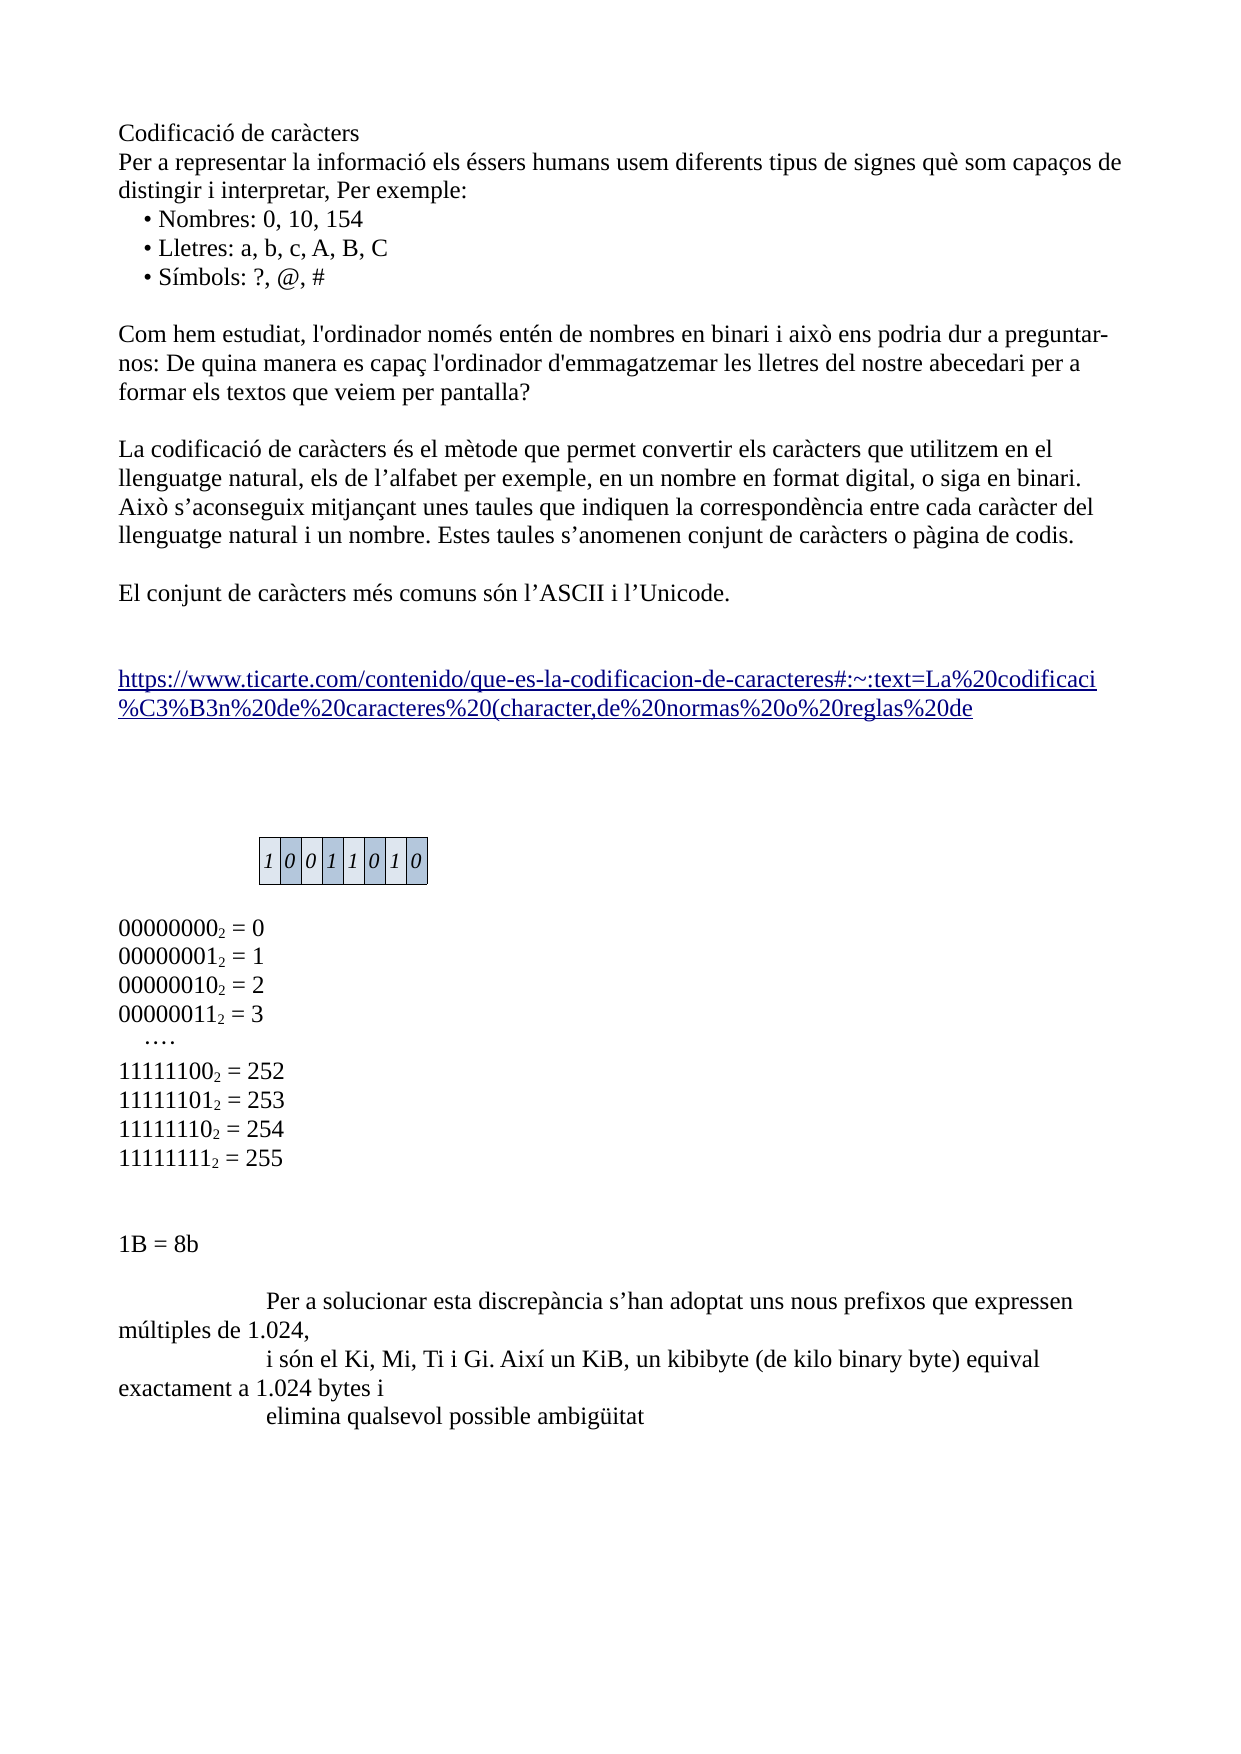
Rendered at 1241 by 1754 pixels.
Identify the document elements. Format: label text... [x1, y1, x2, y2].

text • Nombres: 0, 10, 154 [118, 204, 1122, 233]
table_header 0 [365, 838, 385, 884]
table_header 0 [281, 838, 301, 884]
text Com hem estudiat, l'ordinador només entén de nombres en binari i això ens podria dur a preguntar-nos: De quina manera es capaç l'ordinador d'emmagatzemar les lletres del nostre abecedari per a formar els textos que veiem per pantalla? [118, 319, 1122, 406]
text Codificació de caràcters [118, 118, 1122, 147]
text Per a solucionar esta discrepància s’han adoptat uns nous prefixos que expressen múltiples de 1.024, [118, 1286, 1122, 1344]
text https://www.ticarte.com/contenido/que-es-la-codificacion-de-caracteres#:~:text=La%20codificaci%C3%B3n%20de%20caracteres%20(character,de%20normas%20o%20reglas%20de [118, 664, 1122, 722]
text 111111002 = 252 [118, 1056, 1122, 1085]
text Per a representar la informació els éssers humans usem diferents tipus de signes què som capaços de distingir i interpretar, Per exemple: [118, 147, 1122, 204]
text 1B = 8b [118, 1229, 1122, 1258]
table_header 1 [344, 838, 364, 884]
table_header 1 [323, 838, 343, 884]
table_header 0 [407, 838, 427, 884]
text 111111012 = 253 [118, 1085, 1122, 1114]
text i són el Ki, Mi, Ti i Gi. Així un KiB, un kibibyte (de kilo binary byte) equival exactament a 1.024 bytes i [118, 1344, 1122, 1401]
text • Símbols: ?, @, # [118, 262, 1122, 291]
text 111111102 = 254 [118, 1114, 1122, 1143]
text 000000112 = 3 [118, 999, 1122, 1028]
text La codificació de caràcters és el mètode que permet convertir els caràcters que utilitzem en el llenguatge natural, els de l’alfabet per exemple, en un nombre en format digital, o siga en binari. Això s’aconseguix mitjançant unes taules que indiquen la correspondència entre cada caràcter del llenguatge natural i un nombre. Estes taules s’anomenen conjunt de caràcters o pàgina de codis. [118, 434, 1122, 549]
text El conjunt de caràcters més comuns són l’ASCII i l’Unicode. [118, 578, 1122, 607]
text elimina qualsevol possible ambigüitat [118, 1401, 1122, 1430]
table_header 1 [386, 838, 406, 884]
table_header 1 [260, 838, 280, 884]
text • Lletres: a, b, c, A, B, C [118, 233, 1122, 262]
text 111111112 = 255 [118, 1143, 1122, 1171]
text 000000002 = 0 [118, 913, 1122, 941]
text 000000102 = 2 [118, 970, 1122, 999]
text ···· [118, 1028, 1122, 1056]
table_header 0 [302, 838, 322, 884]
text 000000012 = 1 [118, 941, 1122, 970]
